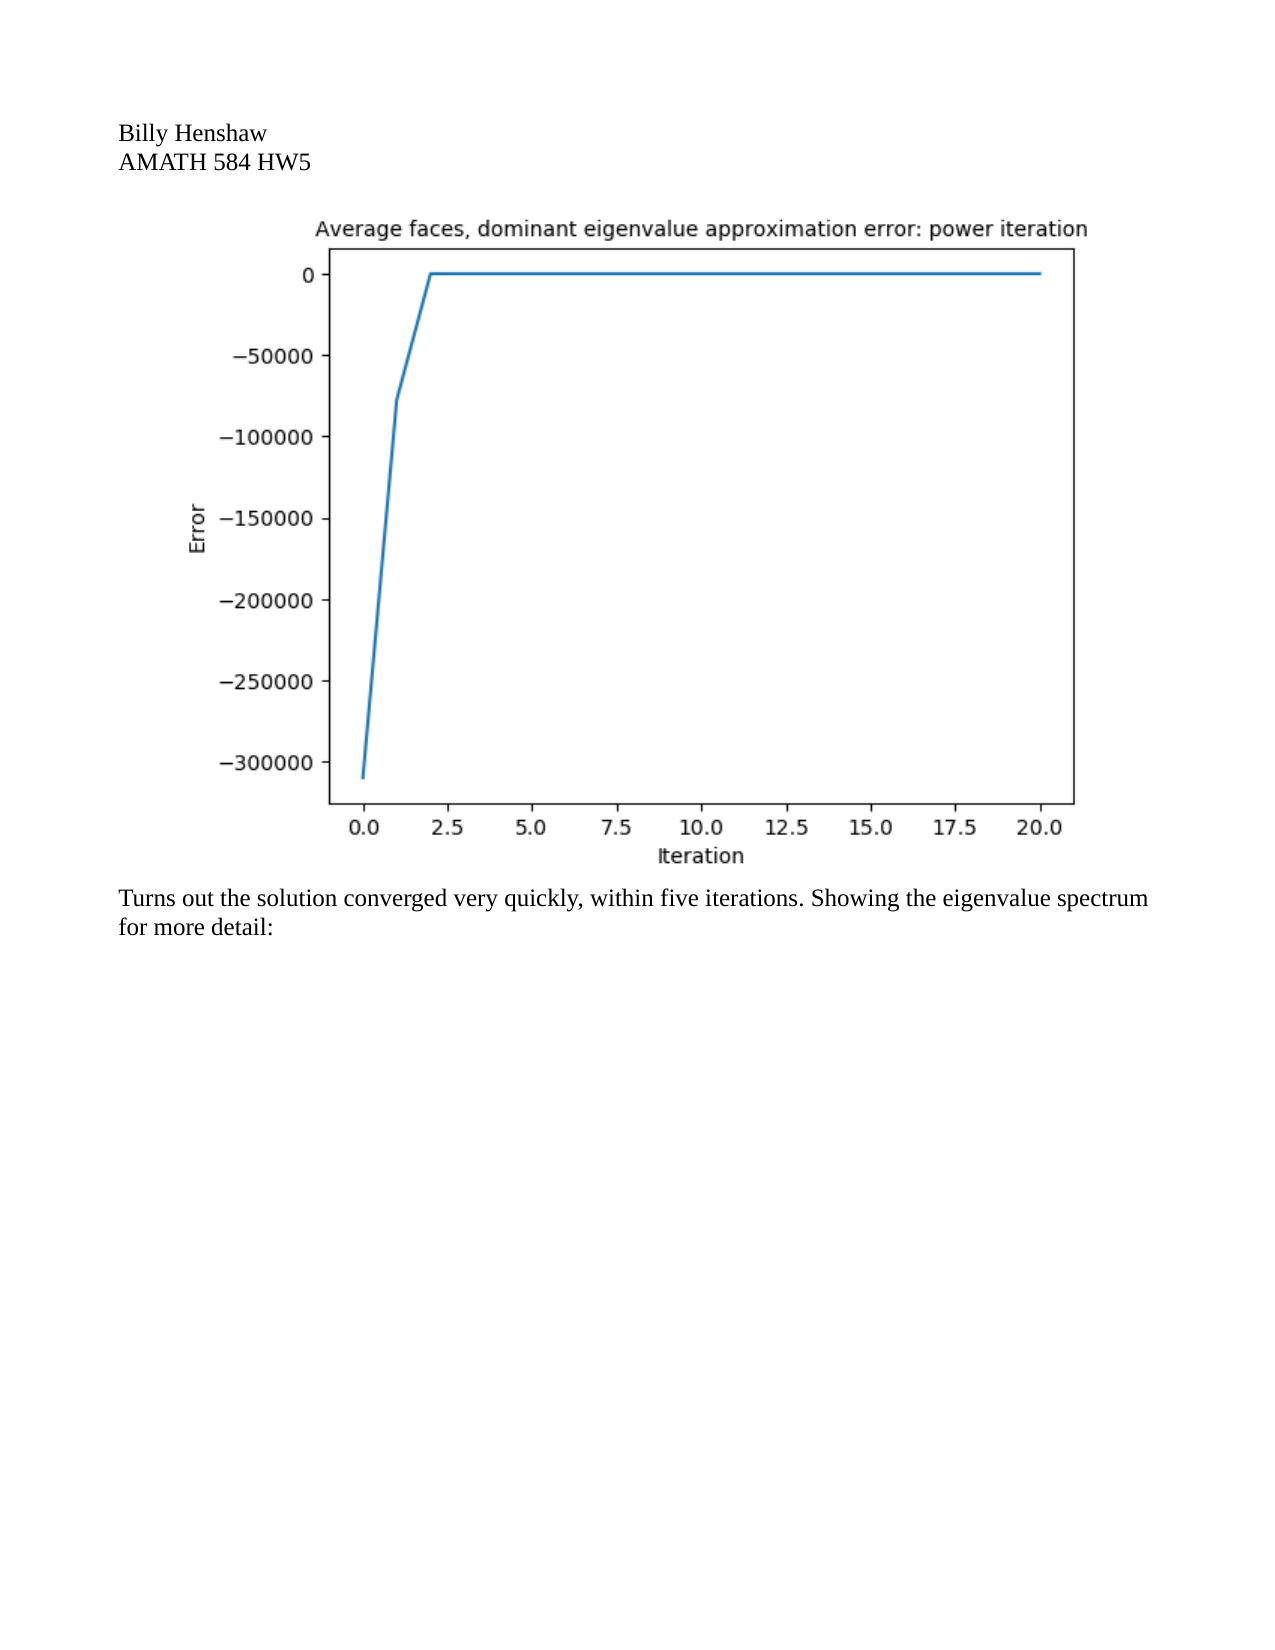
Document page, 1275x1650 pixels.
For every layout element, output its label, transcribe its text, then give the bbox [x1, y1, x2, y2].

text Turns out the solution converged very quickly, within five iterations. Showing the eigenvalue spectrum for more detail: [118, 205, 1157, 941]
picture [173, 205, 1102, 883]
